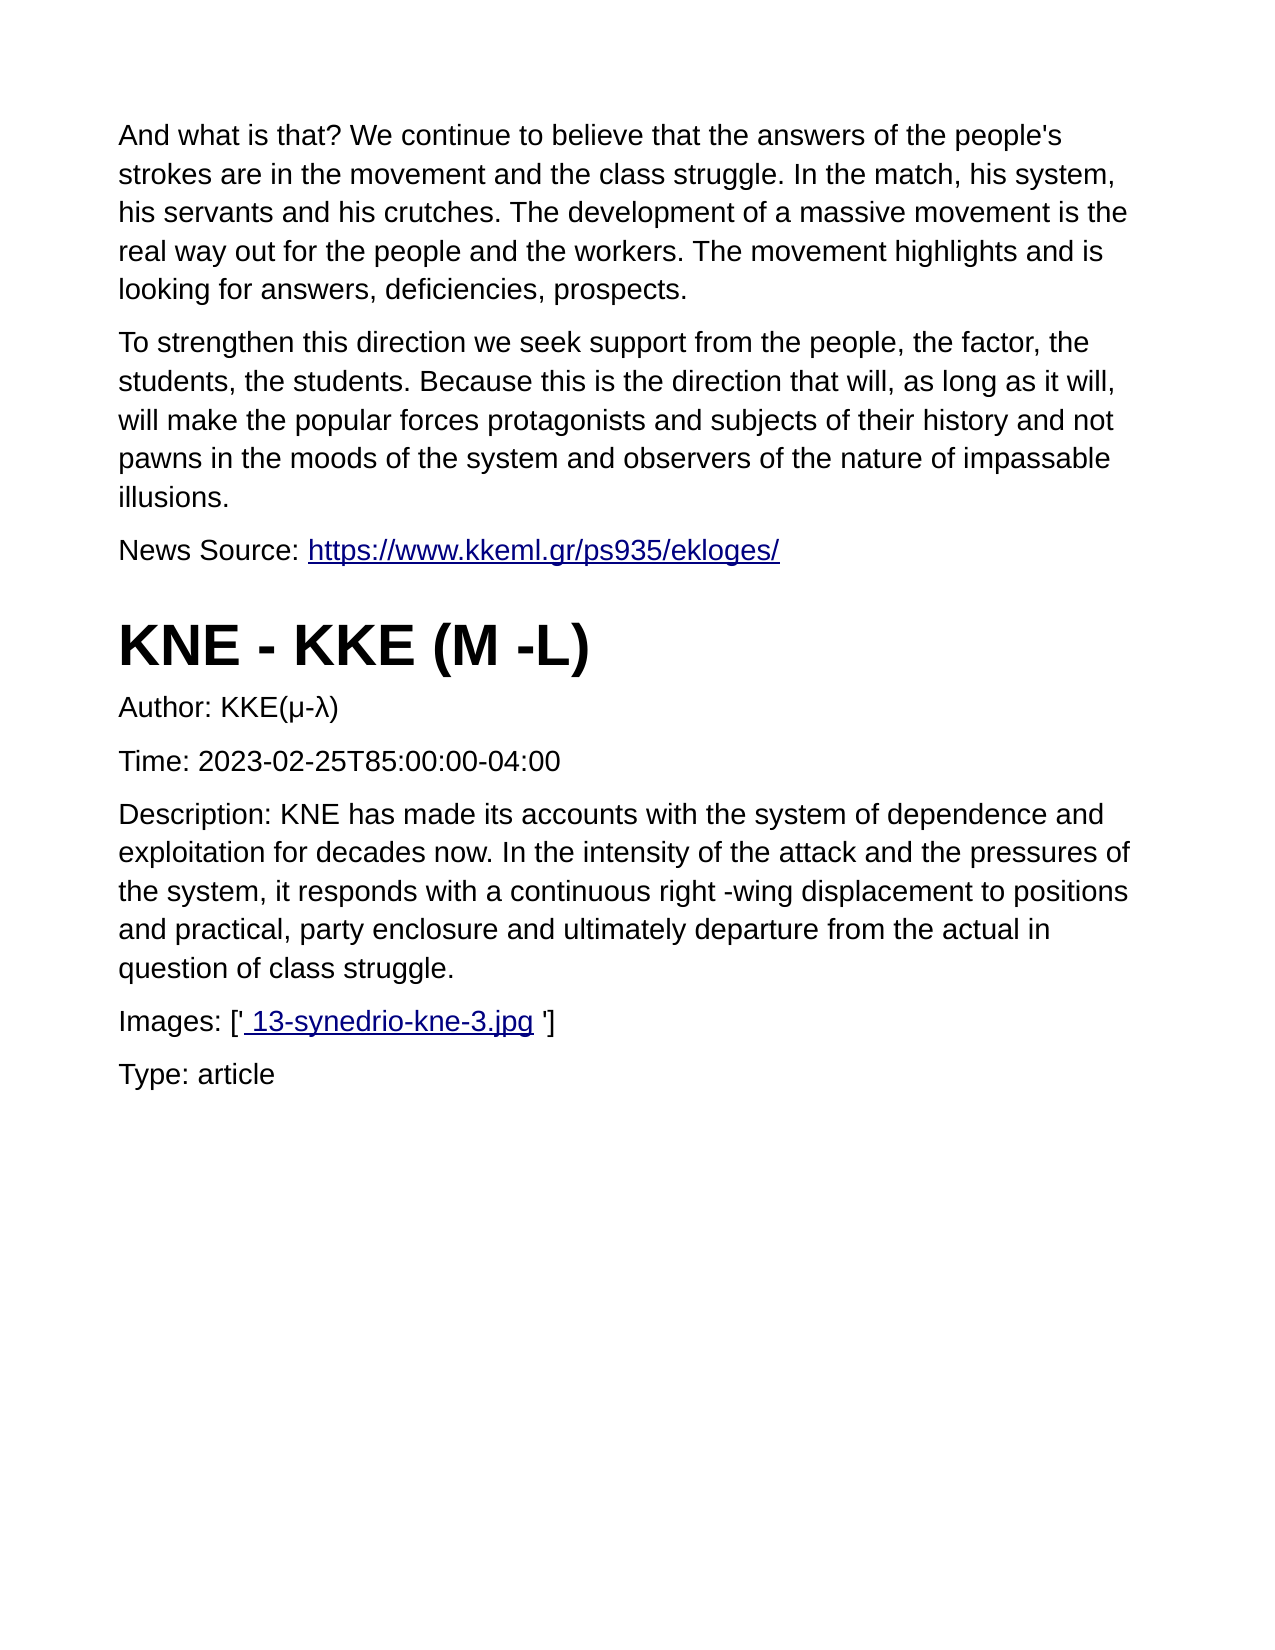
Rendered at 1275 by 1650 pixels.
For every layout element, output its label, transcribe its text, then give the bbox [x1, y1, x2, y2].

text Author: ΚΚΕ(μ-λ) [118, 690, 1157, 724]
text And what is that? We continue to believe that the answers of the people's strokes are in the movement and the class struggle. In the match, his system, his servants and his crutches. The development of a massive movement is the real way out for the people and the workers. The movement highlights and is looking for answers, deficiencies, prospects. [118, 118, 1157, 306]
text Type: article [118, 1057, 1157, 1091]
text News Source: https://www.kkeml.gr/ps935/ekloges/ [118, 533, 1157, 566]
subtitle KNE - KKE (M -L) [118, 611, 1157, 678]
text Description: KNE has made its accounts with the system of dependence and exploitation for decades now. In the intensity of the attack and the pressures of the system, it responds with a continuous right -wing displacement to positions and practical, party enclosure and ultimately departure from the actual in question of class struggle. [118, 797, 1157, 984]
text Time: 2023-02-25T85:00:00-04:00 [118, 743, 1157, 777]
text Images: [' 13-synedrio-kne-3.jpg '] [118, 1004, 1157, 1037]
text To strengthen this direction we seek support from the people, the factor, the students, the students. Because this is the direction that will, as long as it will, will make the popular forces protagonists and subjects of their history and not pawns in the moods of the system and observers of the nature of impassable illusions. [118, 325, 1157, 513]
